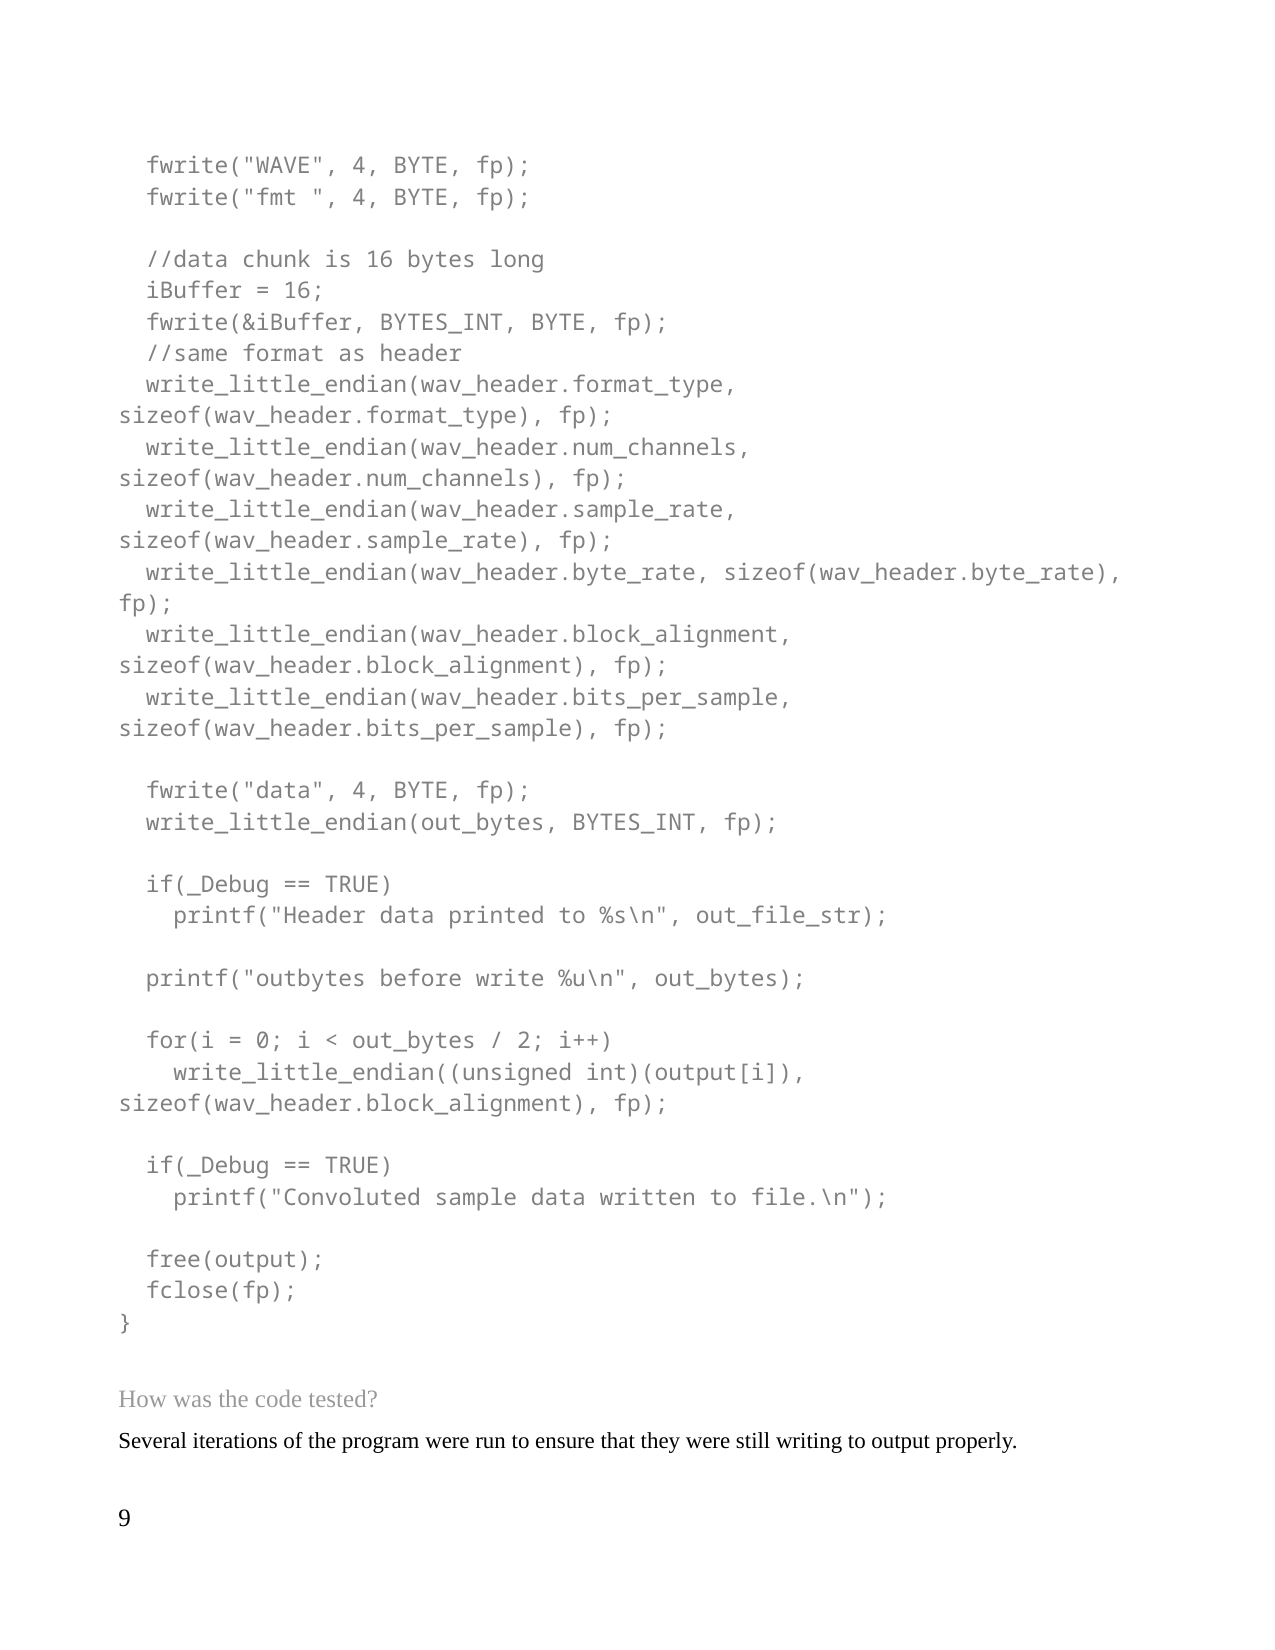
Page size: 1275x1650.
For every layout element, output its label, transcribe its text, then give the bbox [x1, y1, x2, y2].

text write_little_endian(wav_header.sample_rate, sizeof(wav_header.sample_rate), fp); [118, 493, 1157, 556]
text Several iterations of the program were run to ensure that they were still writing to output properly. [118, 1427, 1157, 1453]
text fclose(fp); [118, 1274, 1157, 1306]
text } [118, 1306, 1157, 1337]
text iBuffer = 16; [118, 274, 1157, 306]
text write_little_endian((unsigned int)(output[i]), sizeof(wav_header.block_alignment), fp); [118, 1056, 1157, 1118]
text printf("Convoluted sample data written to file.\n"); [118, 1181, 1157, 1212]
text fwrite("WAVE", 4, BYTE, fp); [118, 149, 1157, 181]
text write_little_endian(out_bytes, BYTES_INT, fp); [118, 806, 1157, 837]
text if(_Debug == TRUE) [118, 868, 1157, 899]
text printf("Header data printed to %s\n", out_file_str); [118, 899, 1157, 931]
text //same format as header [118, 337, 1157, 368]
text for(i = 0; i < out_bytes / 2; i++) [118, 1024, 1157, 1056]
text fwrite(&iBuffer, BYTES_INT, BYTE, fp); [118, 306, 1157, 337]
text write_little_endian(wav_header.num_channels, sizeof(wav_header.num_channels), fp); [118, 431, 1157, 493]
text write_little_endian(wav_header.block_alignment, sizeof(wav_header.block_alignment), fp); [118, 618, 1157, 681]
text //data chunk is 16 bytes long [118, 243, 1157, 274]
text fwrite("fmt ", 4, BYTE, fp); [118, 181, 1157, 212]
text printf("outbytes before write %u\n", out_bytes); [118, 962, 1157, 993]
text free(output); [118, 1243, 1157, 1274]
text How was the code tested? [118, 1384, 1157, 1412]
text write_little_endian(wav_header.byte_rate, sizeof(wav_header.byte_rate), fp); [118, 556, 1157, 618]
text fwrite("data", 4, BYTE, fp); [118, 774, 1157, 806]
text write_little_endian(wav_header.bits_per_sample, sizeof(wav_header.bits_per_sample), fp); [118, 681, 1157, 743]
text write_little_endian(wav_header.format_type, sizeof(wav_header.format_type), fp); [118, 368, 1157, 431]
text if(_Debug == TRUE) [118, 1149, 1157, 1181]
